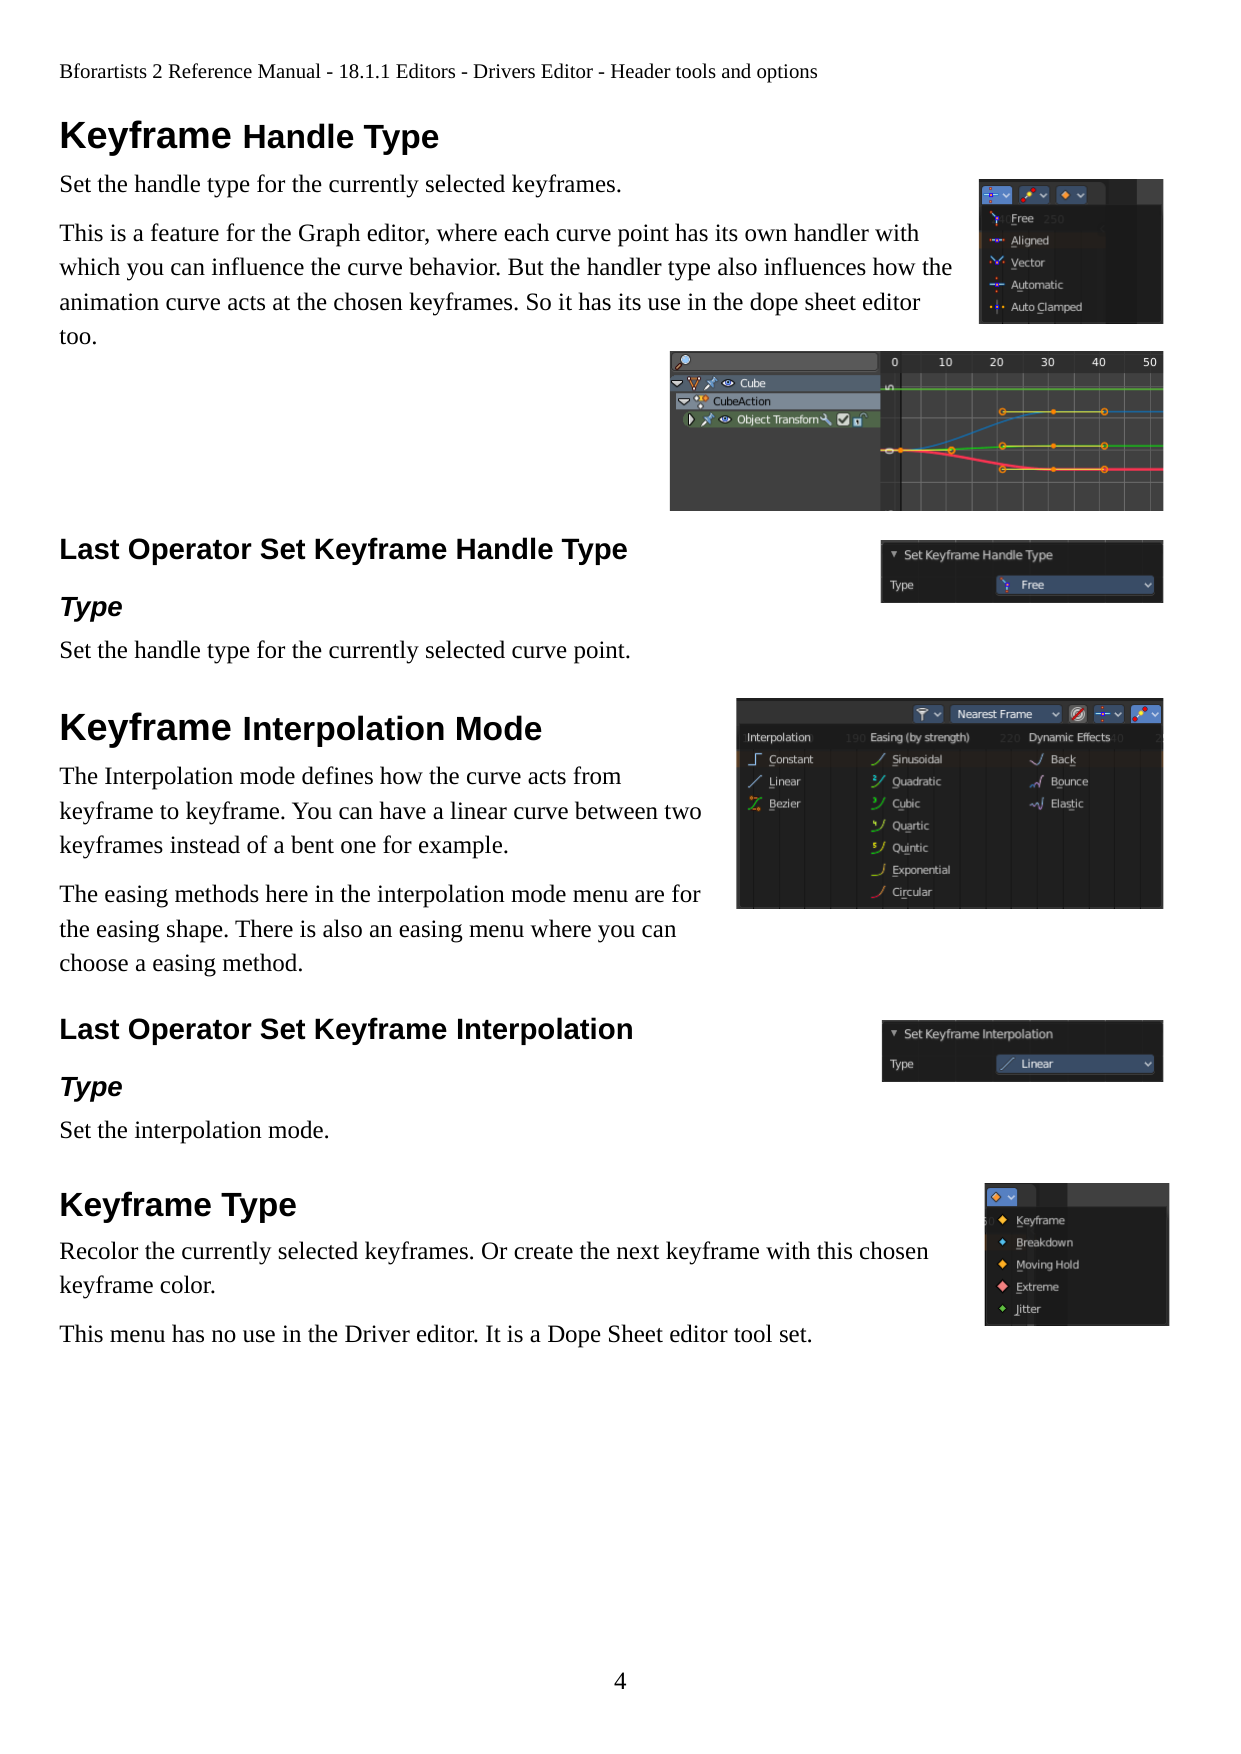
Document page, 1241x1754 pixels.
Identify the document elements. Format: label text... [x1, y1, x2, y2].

subtitle Keyframe Handle Type [59, 113, 1181, 156]
text Set the handle type for the currently selected curve point. [59, 635, 1181, 664]
text This menu has no use in the Driver editor. It is a Dope Sheet editor tool set. [59, 1319, 1181, 1348]
picture [881, 1020, 1164, 1082]
subtitle [1170, 1185, 1181, 1223]
text The Interpolation mode defines how the curve acts from keyframe to keyframe. You can have a linear curve between two keyframes instead of a bent one for example. [59, 761, 736, 859]
text The easing methods here in the interpolation mode menu are for the easing shape. There is also an easing menu where you can choose a easing method. [59, 879, 1181, 977]
subtitle Type [59, 591, 1181, 623]
picture [978, 179, 1164, 324]
subtitle Keyframe Interpolation Mode [59, 705, 736, 749]
subtitle Last Operator Set Keyframe Interpolation [59, 1012, 1181, 1046]
picture [736, 698, 1164, 909]
picture [984, 1183, 1170, 1326]
text This is a feature for the Graph editor, where each curve point has its own handler with which you can influence the curve behavior. But the handler type also influences how the animation curve acts at the chosen keyframes. So it has its use in the dope sheet editor too. [59, 218, 1181, 350]
picture [669, 351, 1164, 511]
text Recolor the currently selected keyframes. Or create the next keyframe with this chosen keyframe color. [59, 1236, 984, 1299]
text Set the handle type for the currently selected keyframes. [59, 169, 1181, 197]
subtitle Keyframe Type [59, 1185, 984, 1223]
subtitle Last Operator Set Keyframe Handle Type [59, 532, 1181, 566]
subtitle [1164, 705, 1181, 749]
text Set the interpolation mode. [59, 1115, 1181, 1144]
subtitle Type [59, 1071, 1181, 1102]
picture [880, 540, 1164, 603]
